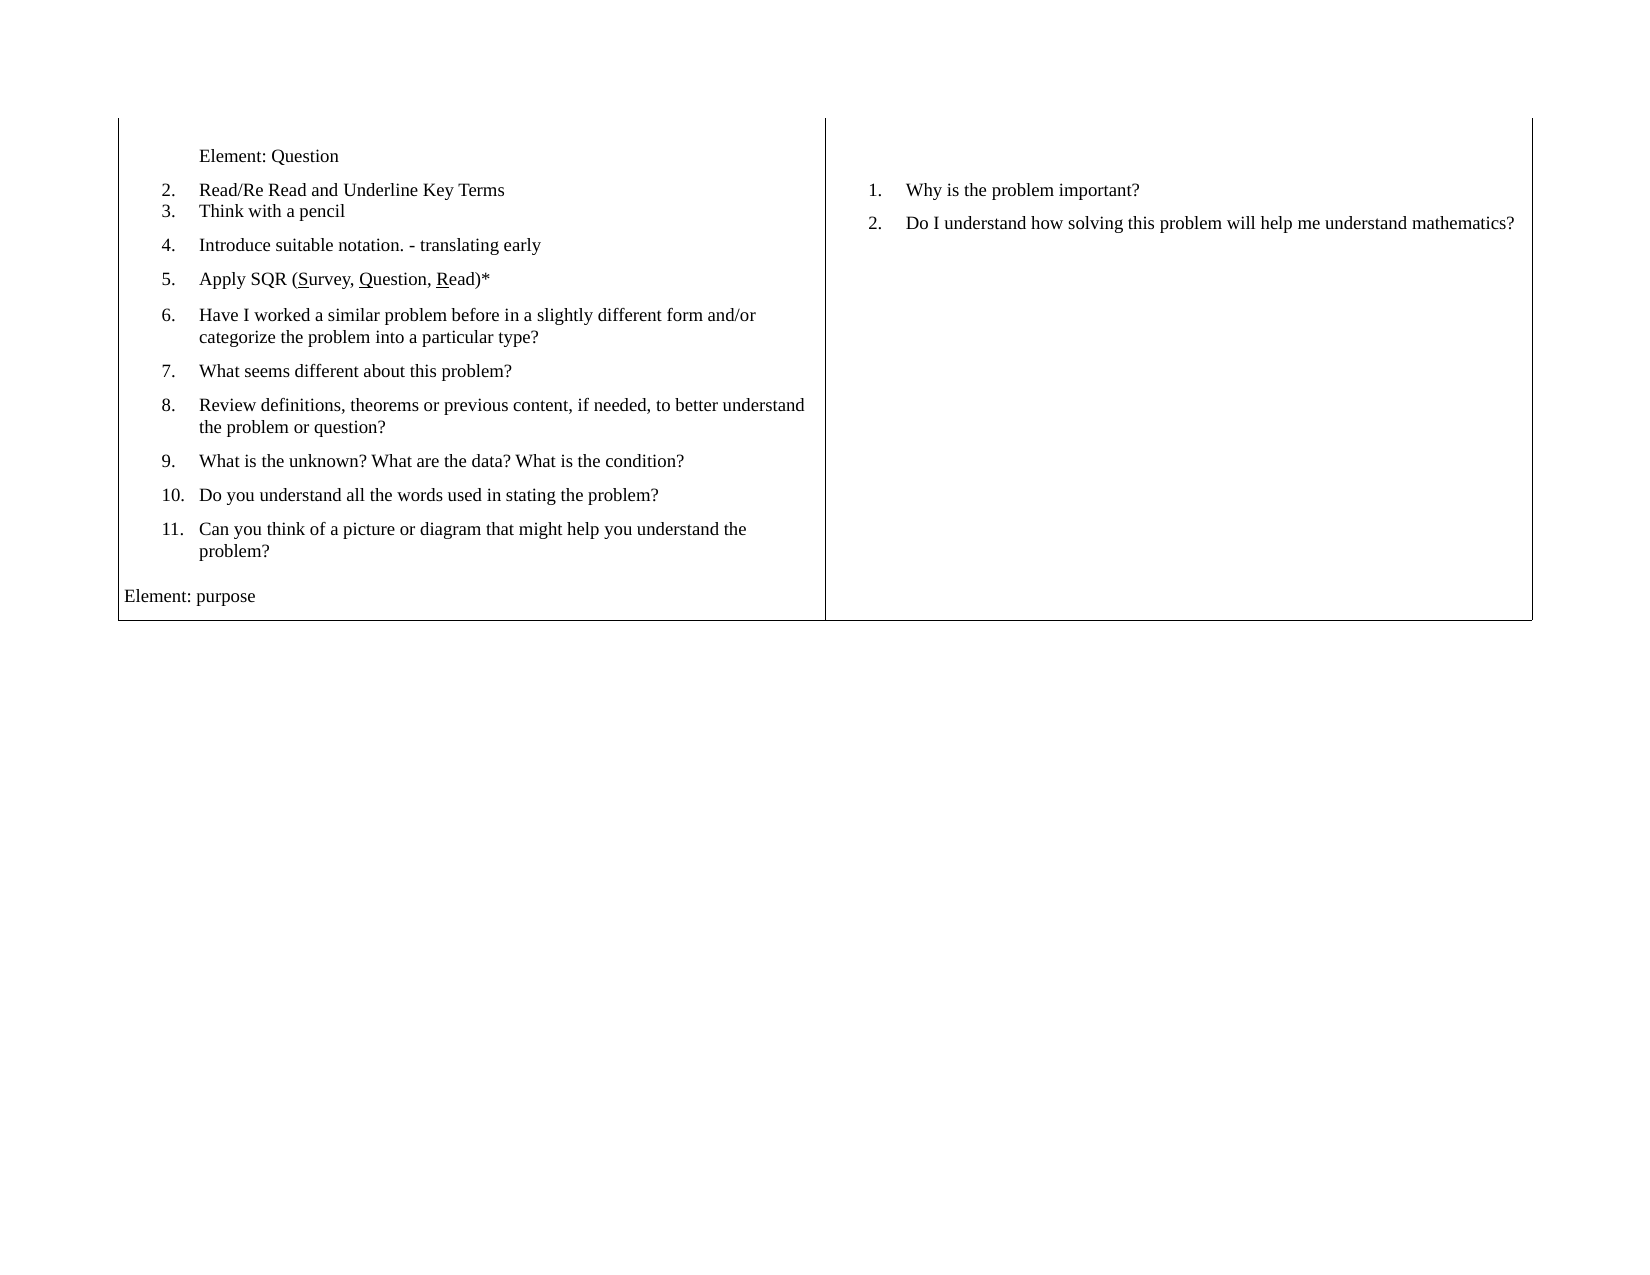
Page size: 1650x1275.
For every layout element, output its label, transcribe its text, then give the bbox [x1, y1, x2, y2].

table_cell Read/Re Read and Underline Key Terms Think with a pencil Introduce suitable notation. - translating early Apply SQR (Survey, Question, Read)* Have I worked a similar problem before in a slightly different form and/or categorize the problem into a particular type? What seems different about this problem? Review definitions, theorems or previous content, if needed, to better understand the problem or question? What is the unknown? What are the data? What is the condition? Do you understand all the words used in stating the problem? Can you think of a picture or diagram that might help you understand the problem? [119, 173, 825, 579]
table_header [826, 118, 1532, 173]
table_cell Why is the problem important? Do I understand how solving this problem will help me understand mathematics? [826, 173, 1532, 579]
table_cell [826, 580, 1532, 620]
table_header Element: Question [119, 118, 825, 173]
table_cell Element: purpose [119, 580, 825, 620]
